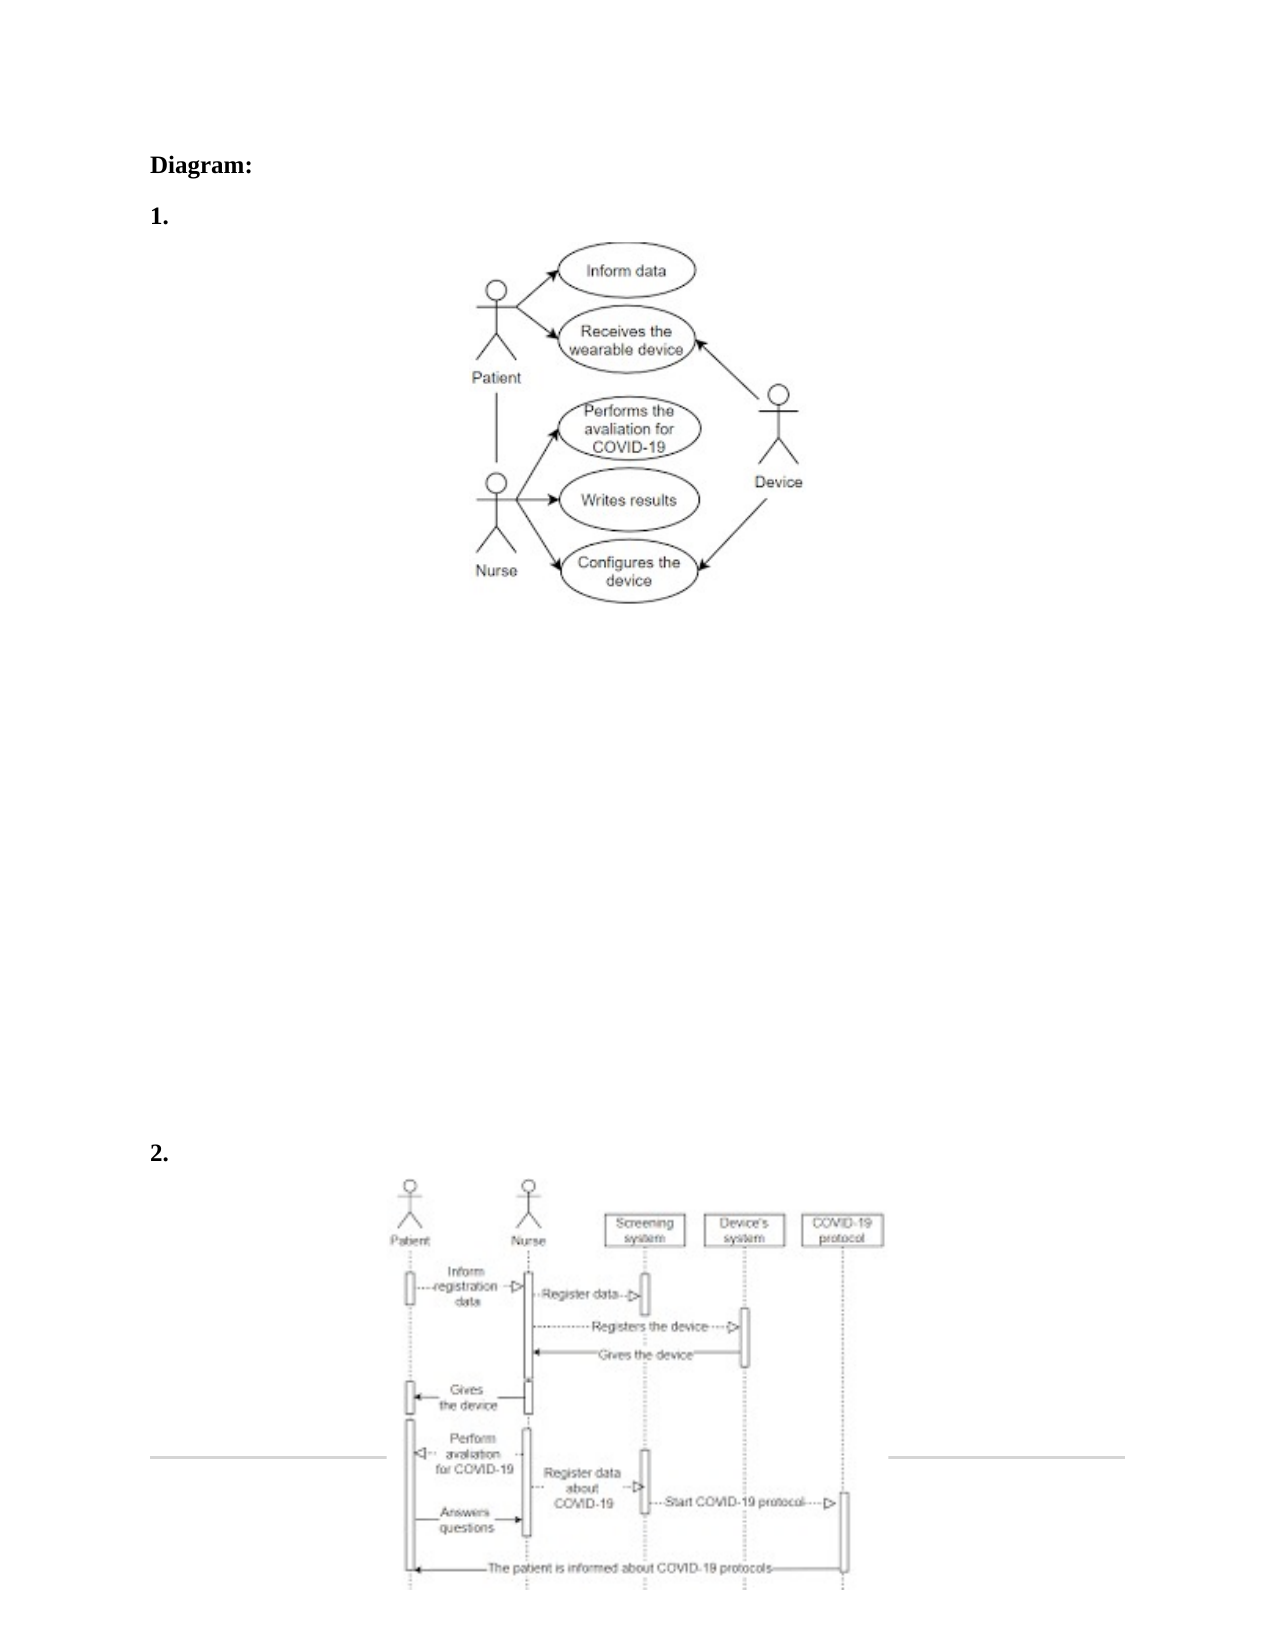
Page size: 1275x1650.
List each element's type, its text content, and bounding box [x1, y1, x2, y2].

subtitle 2. [150, 1138, 1125, 1167]
text 1. [150, 201, 1125, 230]
picture [386, 1178, 889, 1590]
text Diagram: [150, 150, 1125, 179]
picture [468, 242, 807, 607]
